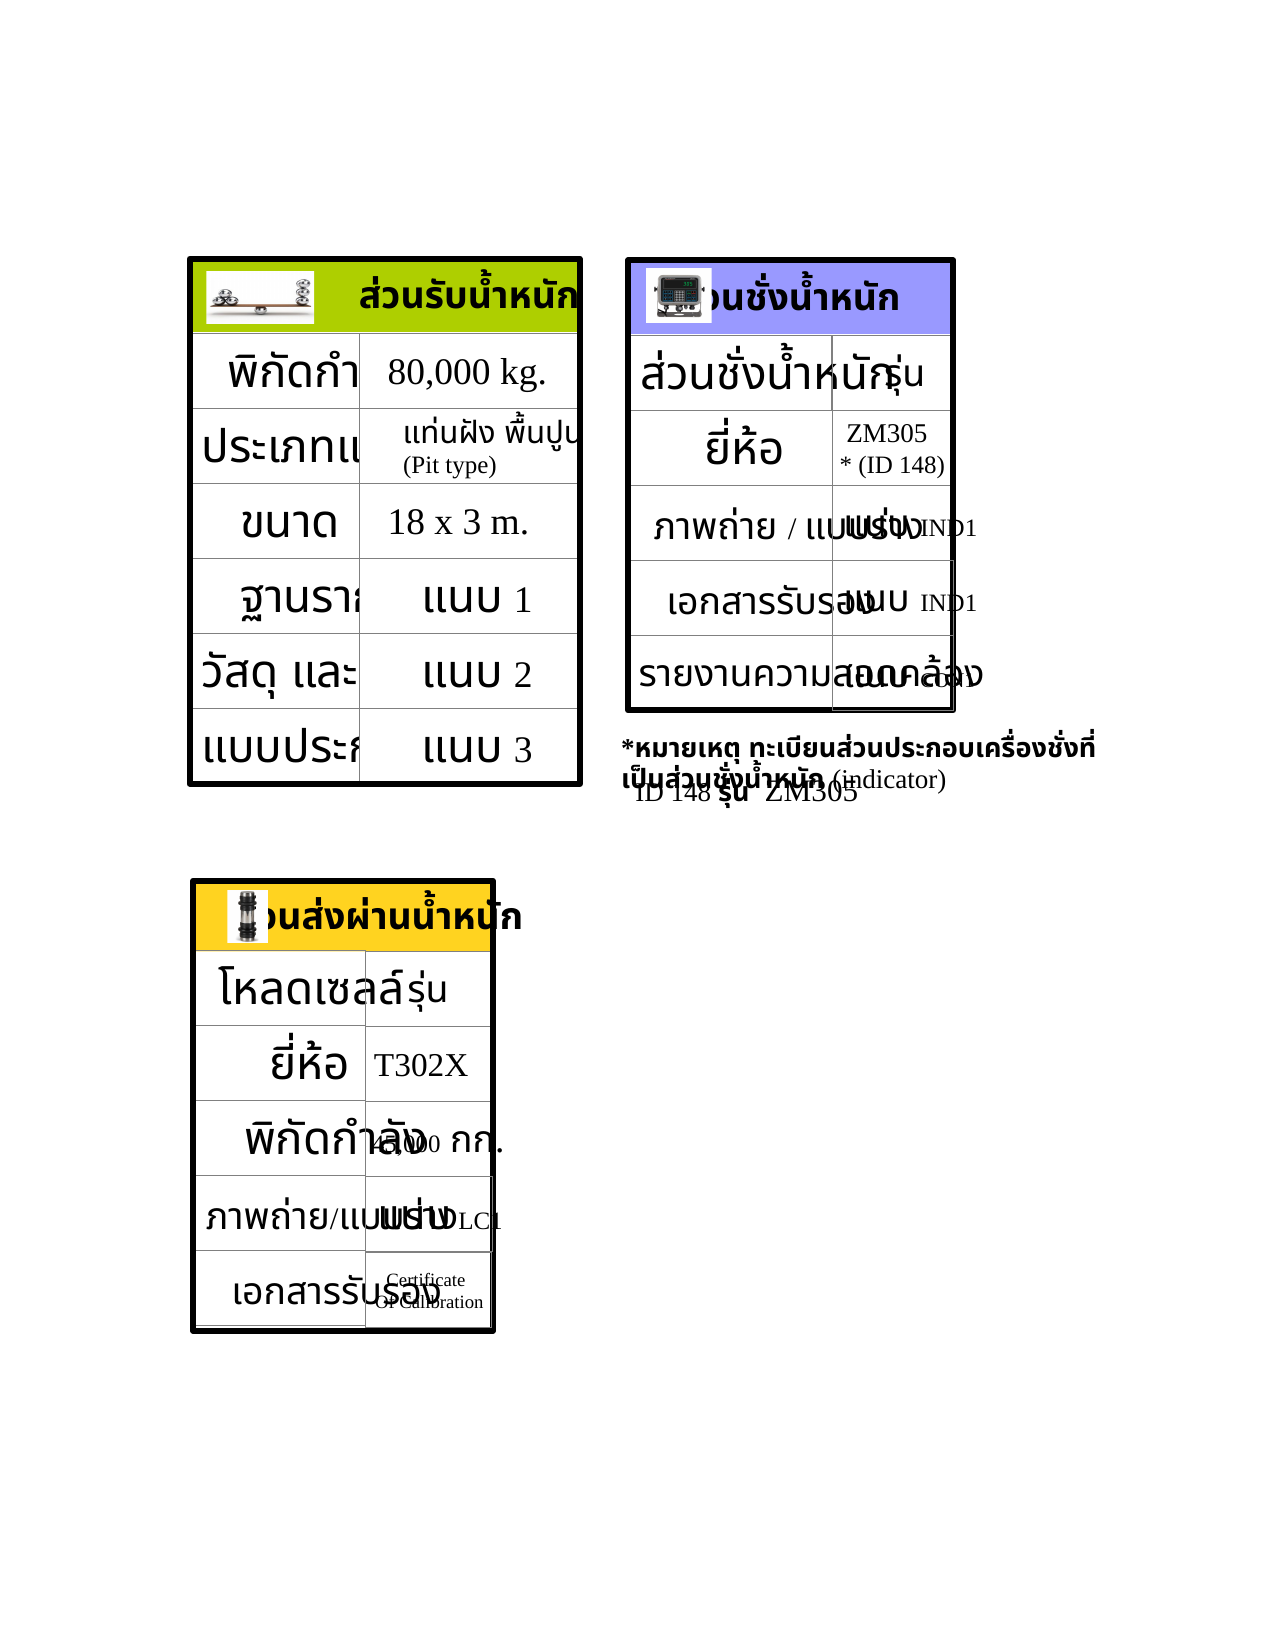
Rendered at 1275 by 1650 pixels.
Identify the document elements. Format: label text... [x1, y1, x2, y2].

picture [646, 268, 712, 323]
picture [206, 271, 315, 324]
text ID 148 รุ่น ZM305 [118, 755, 1157, 813]
picture [227, 890, 268, 943]
